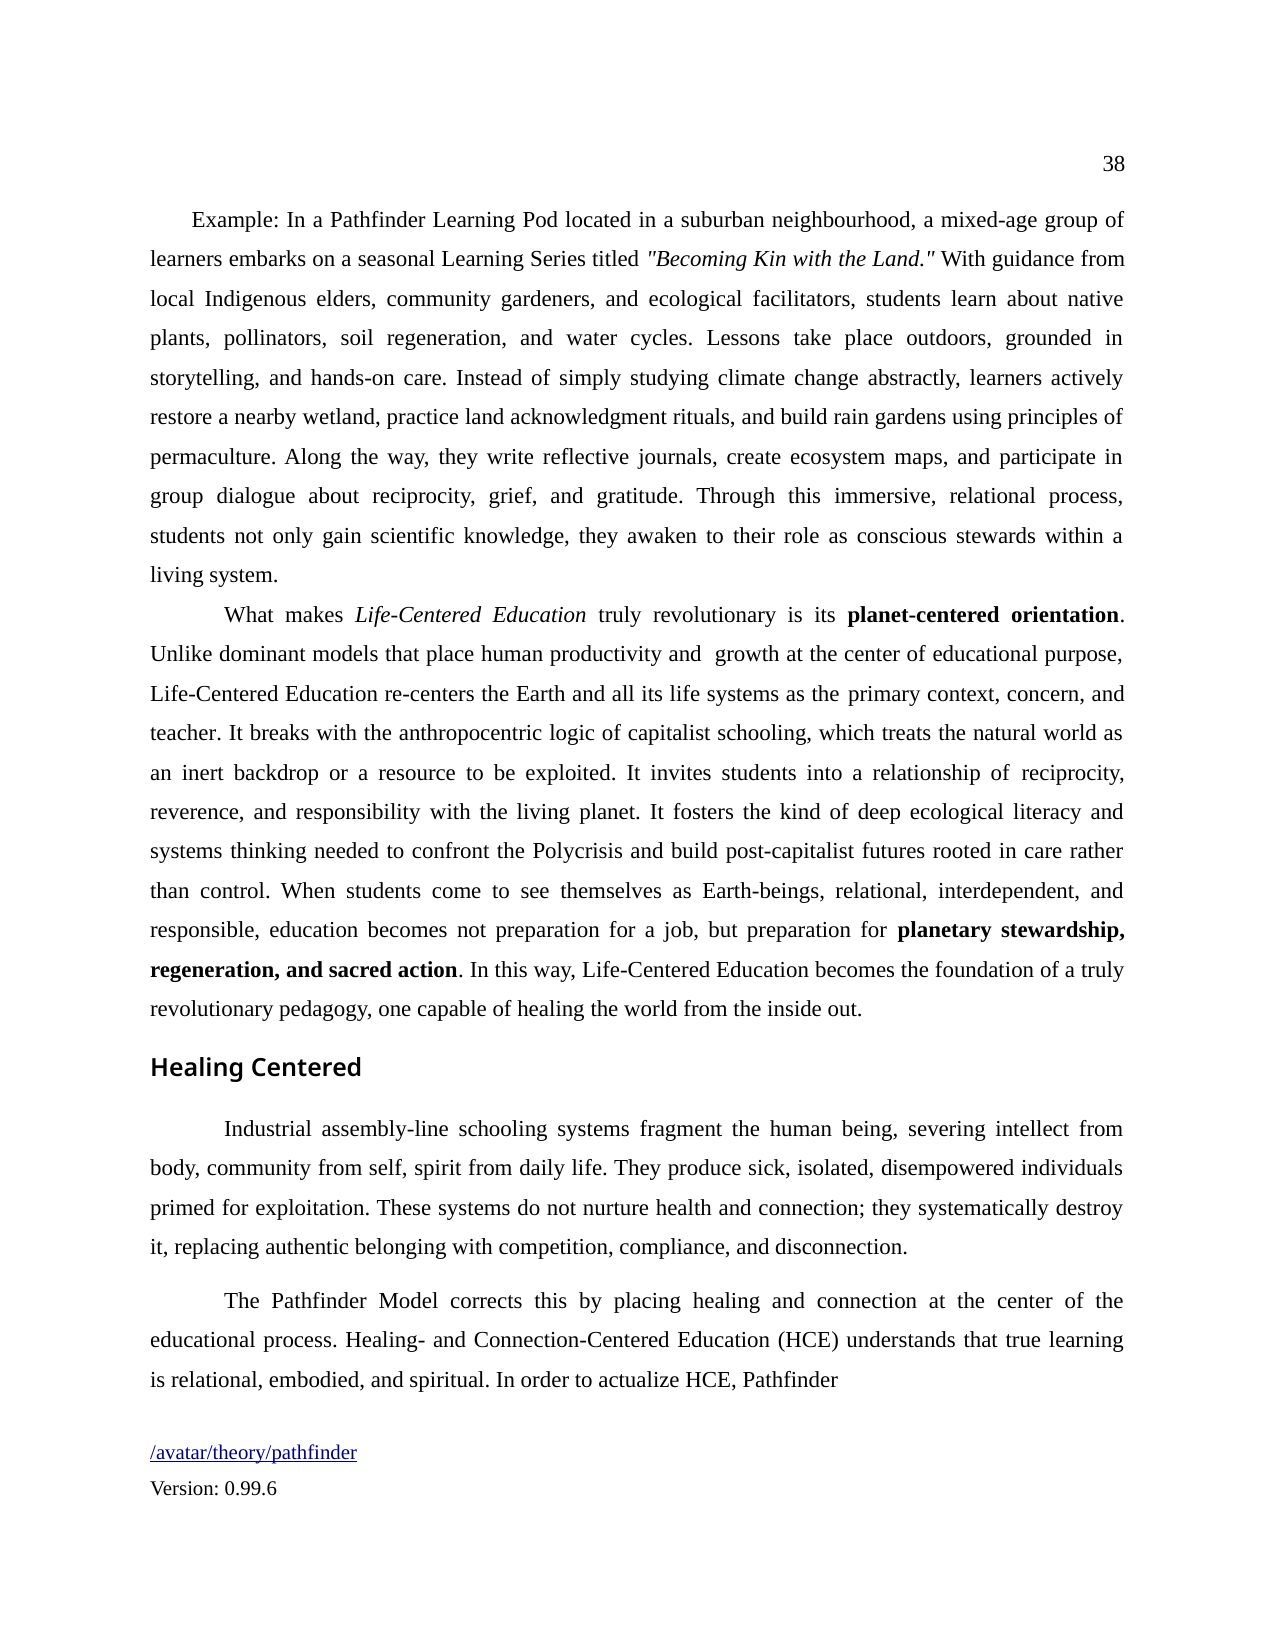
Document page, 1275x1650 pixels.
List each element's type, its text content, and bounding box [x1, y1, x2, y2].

text The Pathfinder Model corrects this by placing healing and connection at the center of the educational process. Healing- and Connection-Centered Education (HCE) understands that true learning is relational, embodied, and spiritual. In order to actualize HCE, Pathfinder [150, 1287, 1125, 1392]
subtitle Healing Centered [150, 1049, 1125, 1083]
text Example: In a Pathfinder Learning Pod located in a suburban neighbourhood, a mixed-age group of learners embarks on a seasonal Learning Series titled "Becoming Kin with the Land." With guidance from local Indigenous elders, community gardeners, and ecological facilitators, students learn about native plants, pollinators, soil regeneration, and water cycles. Lessons take place outdoors, grounded in storytelling, and hands-on care. Instead of simply studying climate change abstractly, learners actively restore a nearby wetland, practice land acknowledgment rituals, and build rain gardens using principles of permaculture. Along the way, they write reflective journals, create ecosystem maps, and participate in group dialogue about reciprocity, grief, and gratitude. Through this immersive, relational process, students not only gain scientific knowledge, they awaken to their role as conscious stewards within a living system. [150, 206, 1125, 587]
text Industrial assembly-line schooling systems fragment the human being, severing intellect from body, community from self, spirit from daily life. They produce sick, isolated, disempowered individuals primed for exploitation. These systems do not nurture health and connection; they systematically destroy it, replacing authentic belonging with competition, compliance, and disconnection. [150, 1114, 1125, 1259]
text What makes Life-Centered Education truly revolutionary is its planet-centered orientation. Unlike dominant models that place human productivity and growth at the center of educational purpose, Life-Centered Education re-centers the Earth and all its life systems as the primary context, concern, and teacher. It breaks with the anthropocentric logic of capitalist schooling, which treats the natural world as an inert backdrop or a resource to be exploited. It invites students into a relationship of reciprocity, reverence, and responsibility with the living planet. It fosters the kind of deep ecological literacy and systems thinking needed to confront the Polycrisis and build post-capitalist futures rooted in care rather than control. When students come to see themselves as Earth-beings, relational, interdependent, and responsible, education becomes not preparation for a job, but preparation for planetary stewardship, regeneration, and sacred action. In this way, Life-Centered Education becomes the foundation of a truly revolutionary pedagogy, one capable of healing the world from the inside out. [150, 601, 1125, 1022]
